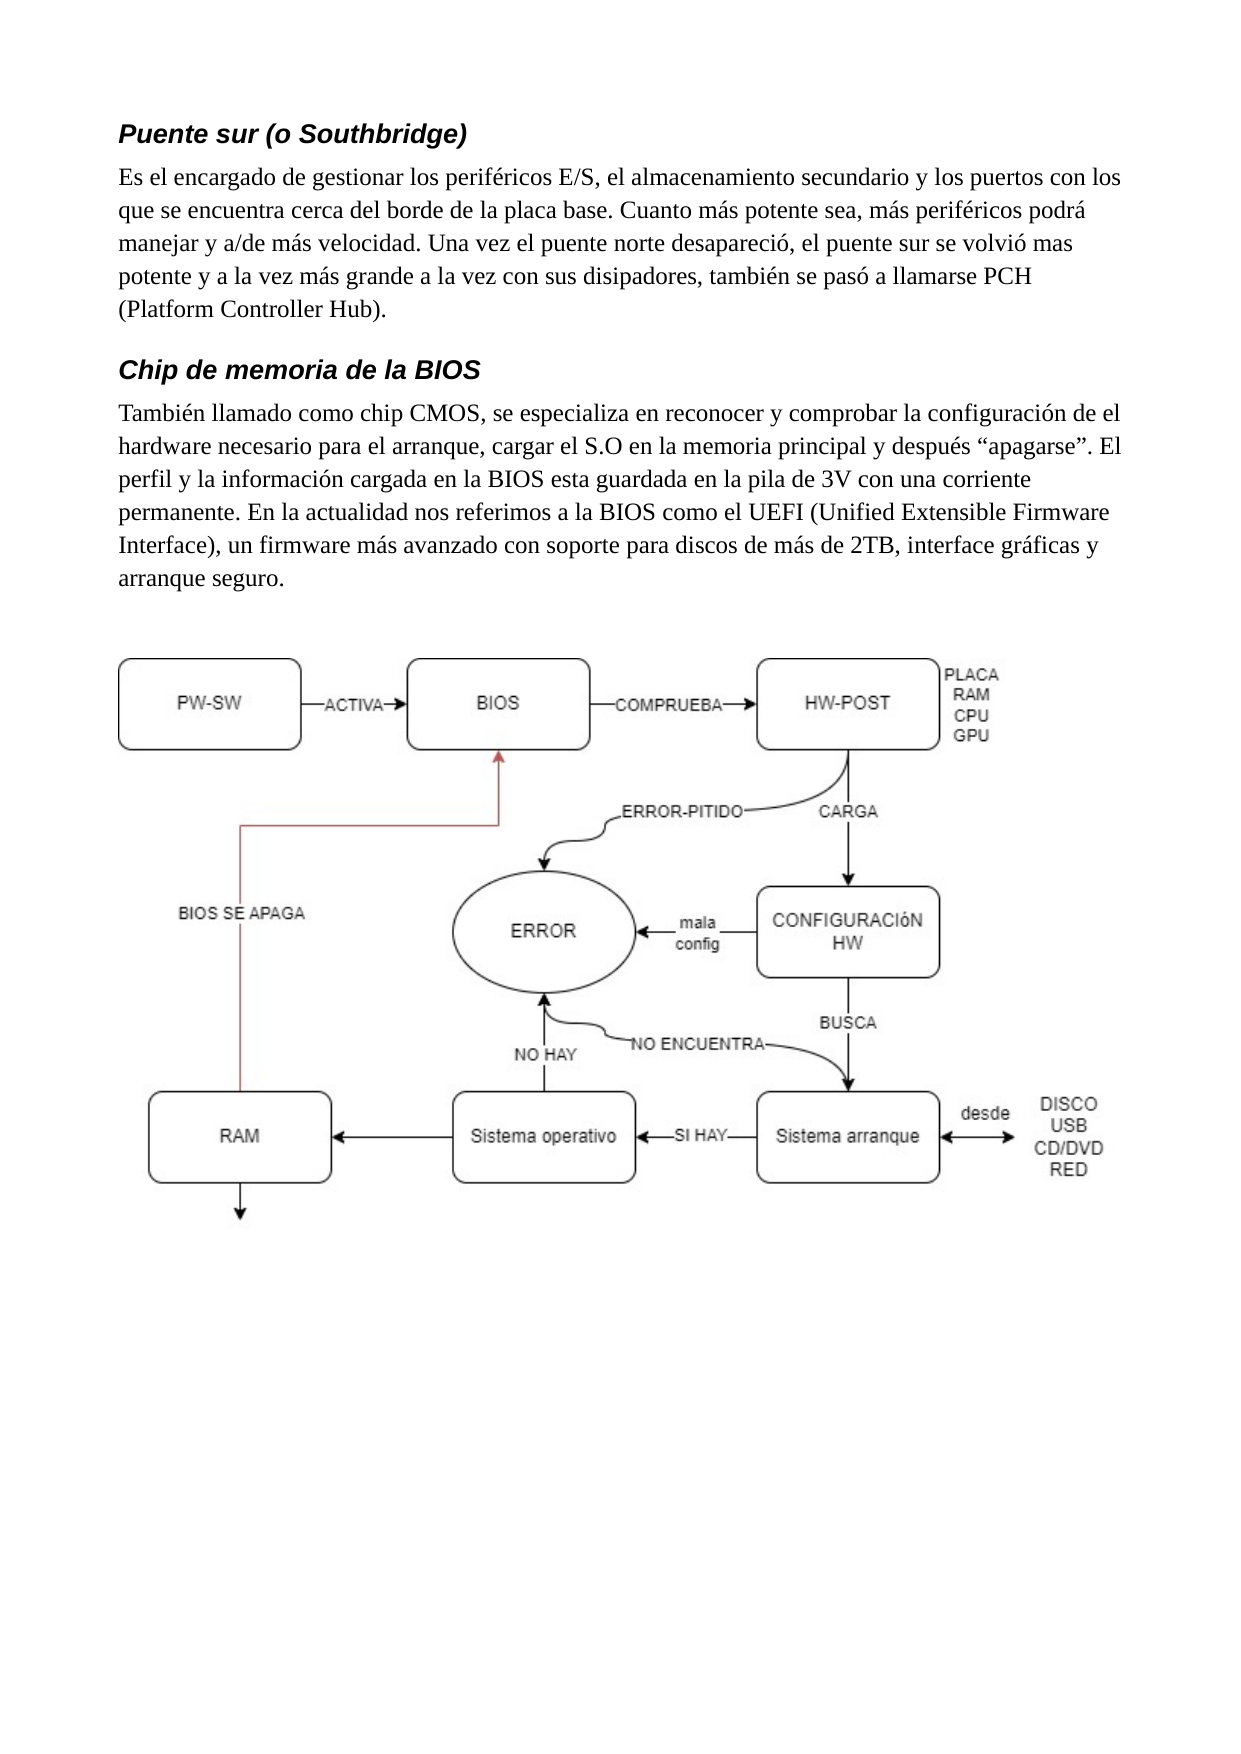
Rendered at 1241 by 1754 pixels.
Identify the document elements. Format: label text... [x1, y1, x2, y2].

text Es el encargado de gestionar los periféricos E/S, el almacenamiento secundario y los puertos con los que se encuentra cerca del borde de la placa base. Cuanto más potente sea, más periféricos podrá manejar y a/de más velocidad. Una vez el puente norte desapareció, el puente sur se volvió mas potente y a la vez más grande a la vez con sus disipadores, también se pasó a llamarse PCH (Platform Controller Hub). [118, 162, 1122, 323]
picture [118, 658, 1123, 1234]
text También llamado como chip CMOS, se especializa en reconocer y comprobar la configuración de el hardwa re necesario para el arranque, cargar el S.O en la memoria principal y después “apagarse”. El perfil y la información cargada en la BIOS esta guardada en la pila de 3V con una corriente permanente. En la actualidad nos referimos a la BIOS como el UEFI (Unified Extensible Firmware Interface), un firmware más avanzado con soporte para discos de más de 2TB, interface gráficas y arranque seguro. [118, 398, 1122, 592]
subtitle Chip de memoria de la BIOS [118, 354, 1122, 385]
subtitle Puente sur (o Southbridge) [118, 118, 1122, 149]
